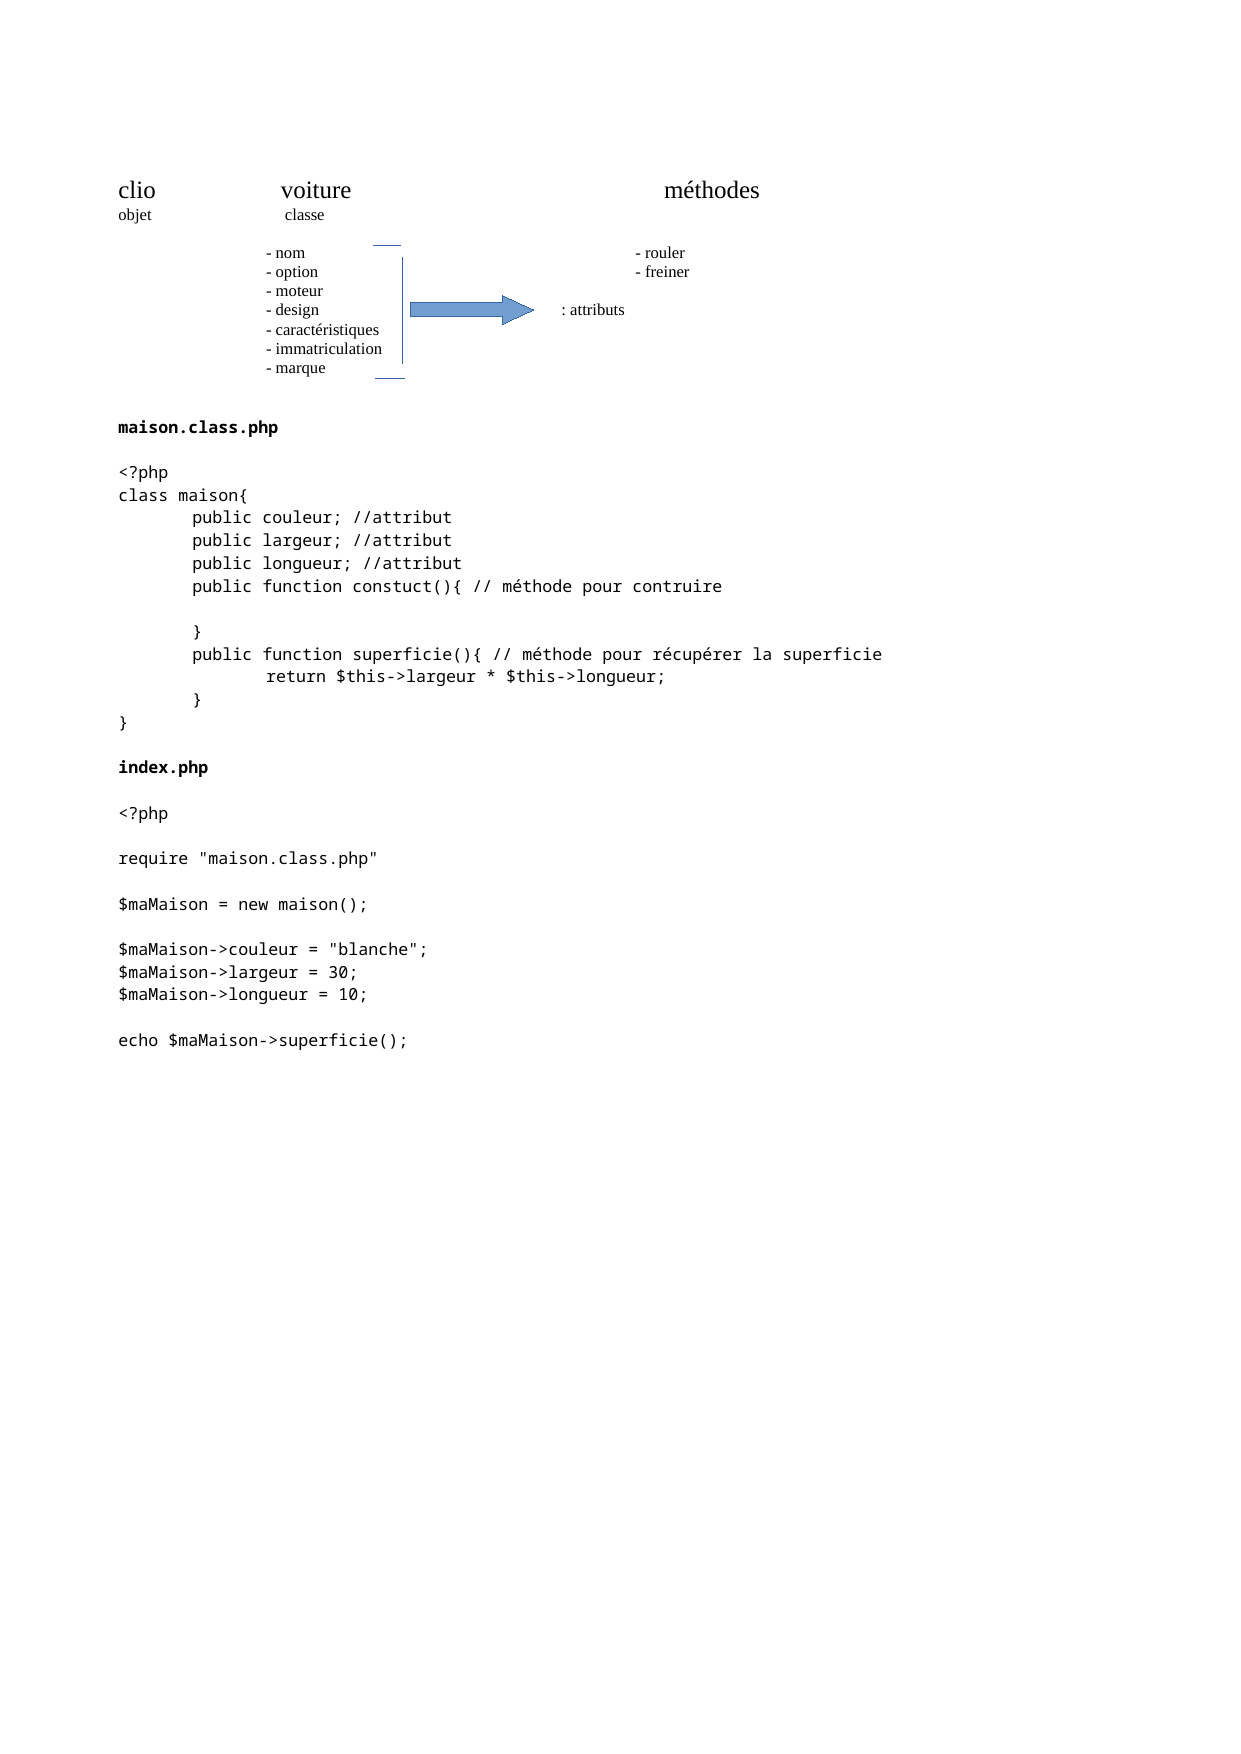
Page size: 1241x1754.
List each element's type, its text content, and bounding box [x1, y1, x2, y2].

text public largeur; //attribut [118, 529, 1122, 551]
text <?php [118, 801, 1122, 824]
text $maMaison->couleur = "blanche"; [118, 937, 1122, 960]
text public couleur; //attribut [118, 506, 1122, 529]
text - freiner [403, 262, 1122, 281]
text echo $maMaison->superficie(); [118, 1028, 1122, 1051]
text public function superficie(){ // méthode pour récupérer la superficie [118, 642, 1122, 665]
text [403, 300, 502, 319]
text [403, 338, 1122, 358]
text clio voiture méthodes [118, 176, 1122, 204]
text index.php [118, 756, 1122, 778]
text - immatriculation [118, 338, 402, 358]
text - option [118, 262, 402, 281]
text objet classe [118, 204, 1122, 223]
text - caractéristiques [118, 319, 402, 338]
text $maMaison->largeur = 30; [118, 960, 1122, 983]
text - nom - rouler [118, 243, 1122, 262]
text maison.class.php [118, 415, 1122, 438]
text require "maison.class.php" [118, 847, 1122, 869]
text class maison{ [118, 483, 1122, 506]
text : attributs [515, 300, 1122, 319]
text public function constuct(){ // méthode pour contruire [118, 574, 1122, 597]
text } [118, 619, 1122, 642]
text $maMaison->longueur = 10; [118, 983, 1122, 1006]
text return $this->largeur * $this->longueur; [118, 665, 1122, 688]
text } [118, 688, 1122, 710]
text $maMaison = new maison(); [118, 892, 1122, 915]
text public longueur; //attribut [118, 551, 1122, 574]
text [403, 319, 1122, 338]
text - design [118, 300, 402, 319]
text - marque [118, 358, 1122, 377]
text - moteur [118, 281, 402, 300]
text <?php [118, 461, 1122, 483]
text } [118, 710, 1122, 733]
text [403, 281, 1122, 300]
